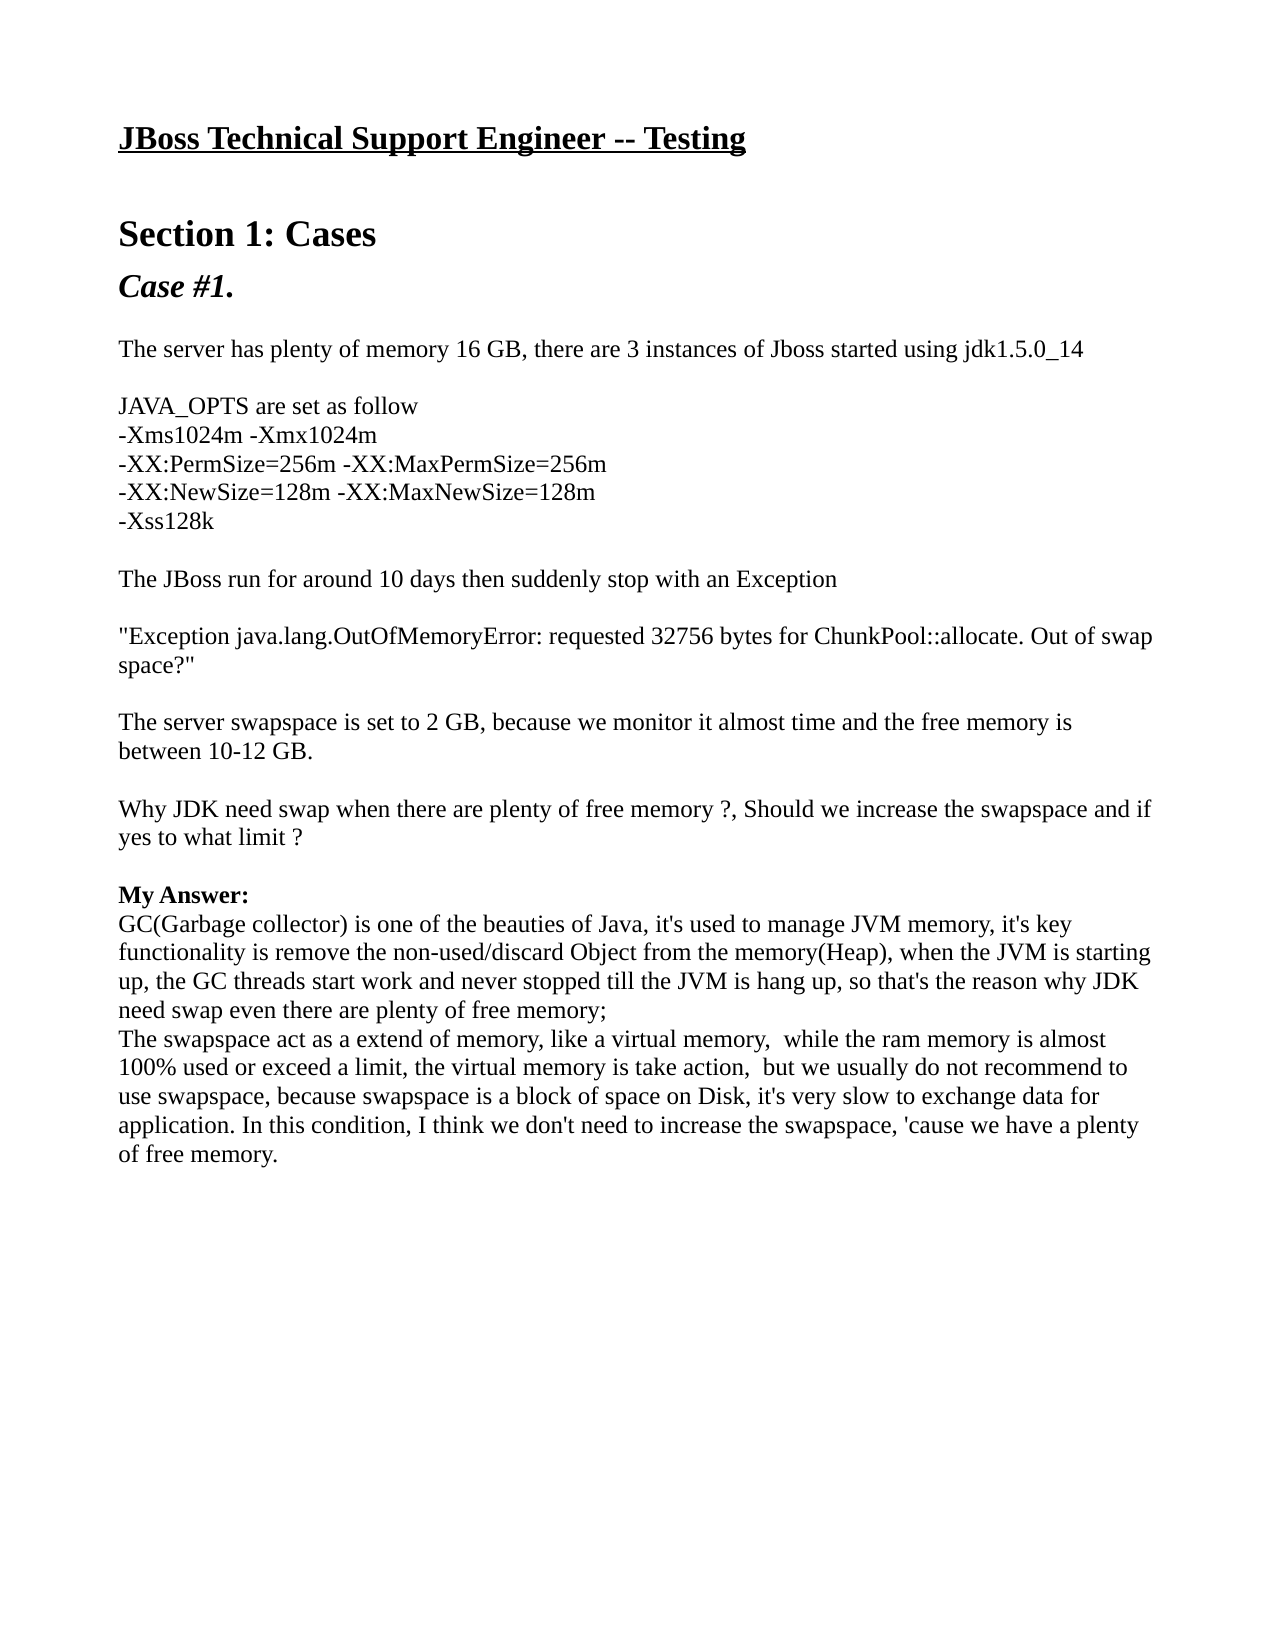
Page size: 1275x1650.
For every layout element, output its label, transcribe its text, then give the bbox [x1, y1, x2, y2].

text The swapspace act as a extend of memory, like a virtual memory, while the ram memory is almost 100% used or exceed a limit, the virtual memory is take action, but we usually do not recommend to use swapspace, because swapspace is a block of space on Disk, it's very slow to exchange data for application. In this condition, I think we don't need to increase the swapspace, 'cause we have a plenty of free memory. [118, 1024, 1157, 1167]
text Case #1. [118, 267, 1157, 305]
text My Answer: [118, 880, 1157, 909]
subtitle Section 1: Cases [118, 211, 1157, 254]
text The server has plenty of memory 16 GB, there are 3 instances of Jboss started using jdk1.5.0_14 JAVA_OPTS are set as follow -Xms1024m -Xmx1024m -XX:PermSize=256m -XX:MaxPermSize=256m -XX:NewSize=128m -XX:MaxNewSize=128m -Xss128k The JBoss run for around 10 days then suddenly stop with an Exception "Exception java.lang.OutOfMemoryError: requested 32756 bytes for ChunkPool::allocate. Out of swap space?" The server swapspace is set to 2 GB, because we monitor it almost time and the free memory is between 10-12 GB. Why JDK need swap when there are plenty of free memory ?, Should we increase the swapspace and if yes to what limit ? [118, 334, 1157, 851]
text GC(Garbage collector) is one of the beauties of Java, it's used to manage JVM memory, it's key functionality is remove the non-used/discard Object from the memory(Heap), when the JVM is starting up, the GC threads start work and never stopped till the JVM is hang up, so that's the reason why JDK need swap even there are plenty of free memory; [118, 909, 1157, 1024]
